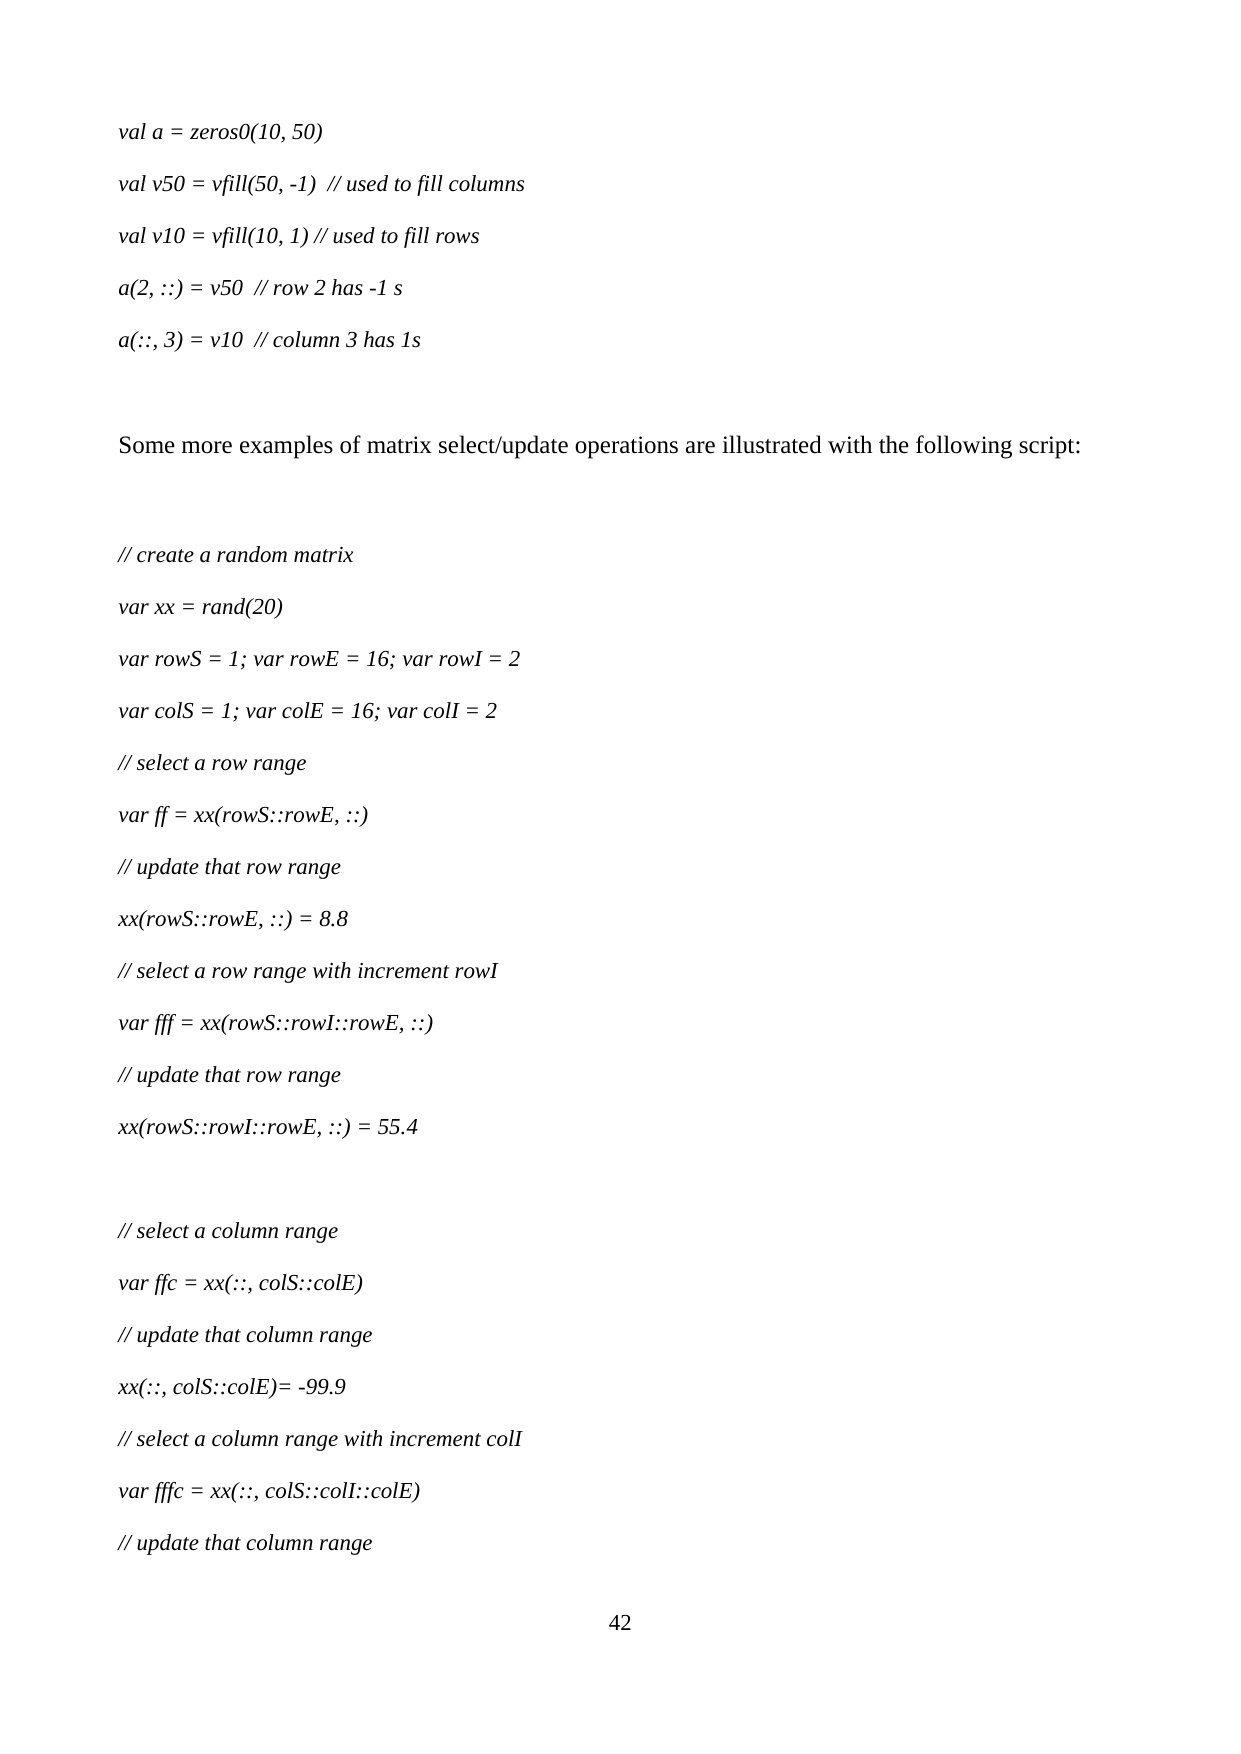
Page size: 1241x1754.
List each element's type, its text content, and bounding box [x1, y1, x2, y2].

text a(2, ::) = v50 // row 2 has -1 s [118, 274, 1122, 300]
text // select a row range with increment rowI [118, 957, 1122, 983]
text var colS = 1; var colE = 16; var colI = 2 [118, 697, 1122, 723]
text // update that row range [118, 1061, 1122, 1087]
text val v50 = vfill(50, -1) // used to fill columns [118, 170, 1122, 196]
text var fff = xx(rowS::rowI::rowE, ::) [118, 1009, 1122, 1035]
text // select a column range [118, 1217, 1122, 1243]
text xx(rowS::rowE, ::) = 8.8 [118, 905, 1122, 931]
text // select a row range [118, 749, 1122, 776]
text // update that row range [118, 853, 1122, 879]
text a(::, 3) = v10 // column 3 has 1s [118, 326, 1122, 352]
text xx(::, colS::colE)= -99.9 [118, 1373, 1122, 1399]
text var ff = xx(rowS::rowE, ::) [118, 801, 1122, 827]
text var xx = rand(20) [118, 593, 1122, 619]
text // update that column range [118, 1321, 1122, 1347]
text val v10 = vfill(10, 1) // used to fill rows [118, 222, 1122, 248]
text val a = zeros0(10, 50) [118, 118, 1122, 144]
text // update that column range [118, 1529, 1122, 1555]
text var ffc = xx(::, colS::colE) [118, 1269, 1122, 1295]
text var fffc = xx(::, colS::colI::colE) [118, 1477, 1122, 1503]
text // select a column range with increment colI [118, 1425, 1122, 1451]
text Some more examples of matrix select/update operations are illustrated with the following script: [118, 430, 1122, 459]
text // create a random matrix [118, 541, 1122, 568]
text var rowS = 1; var rowE = 16; var rowI = 2 [118, 645, 1122, 672]
text xx(rowS::rowI::rowE, ::) = 55.4 [118, 1113, 1122, 1139]
